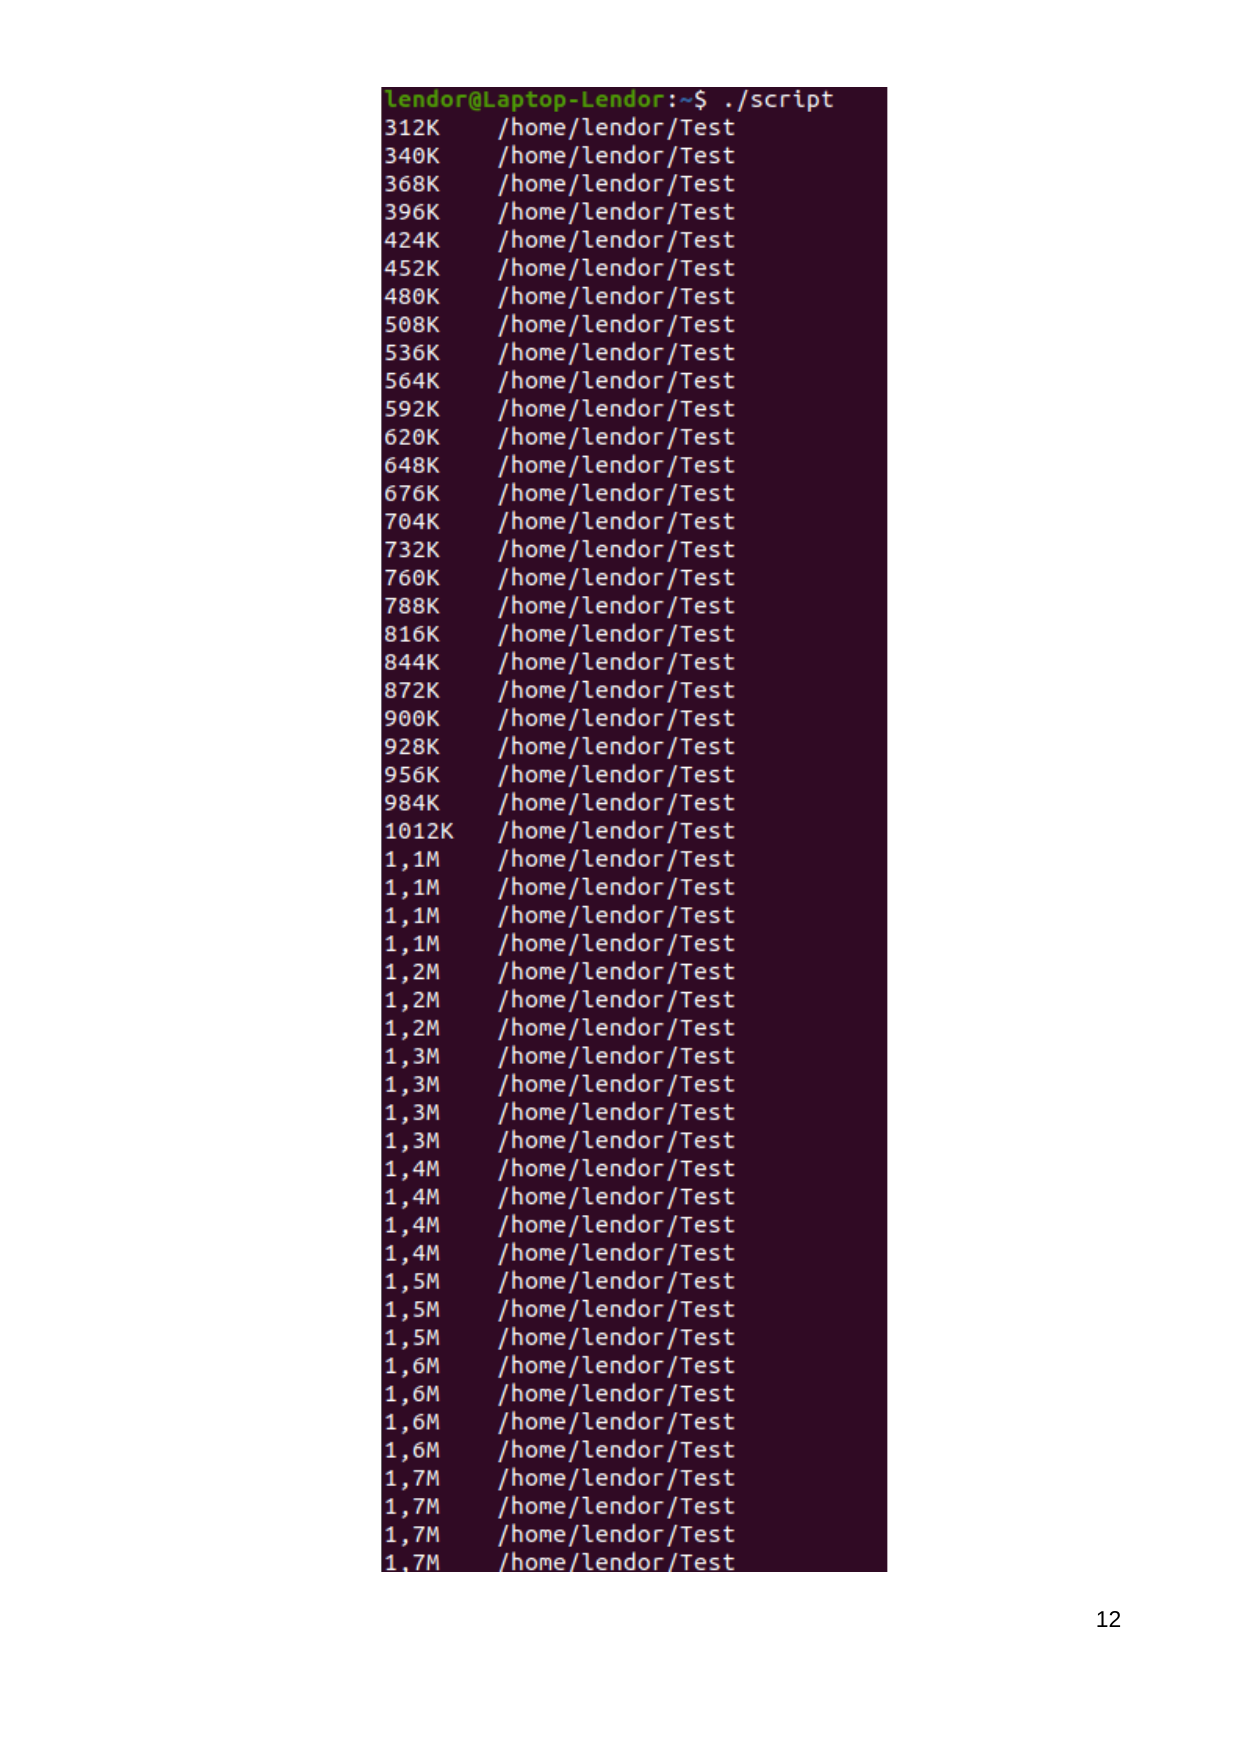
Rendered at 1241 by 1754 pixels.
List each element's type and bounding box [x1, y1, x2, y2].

picture [381, 87, 888, 1572]
